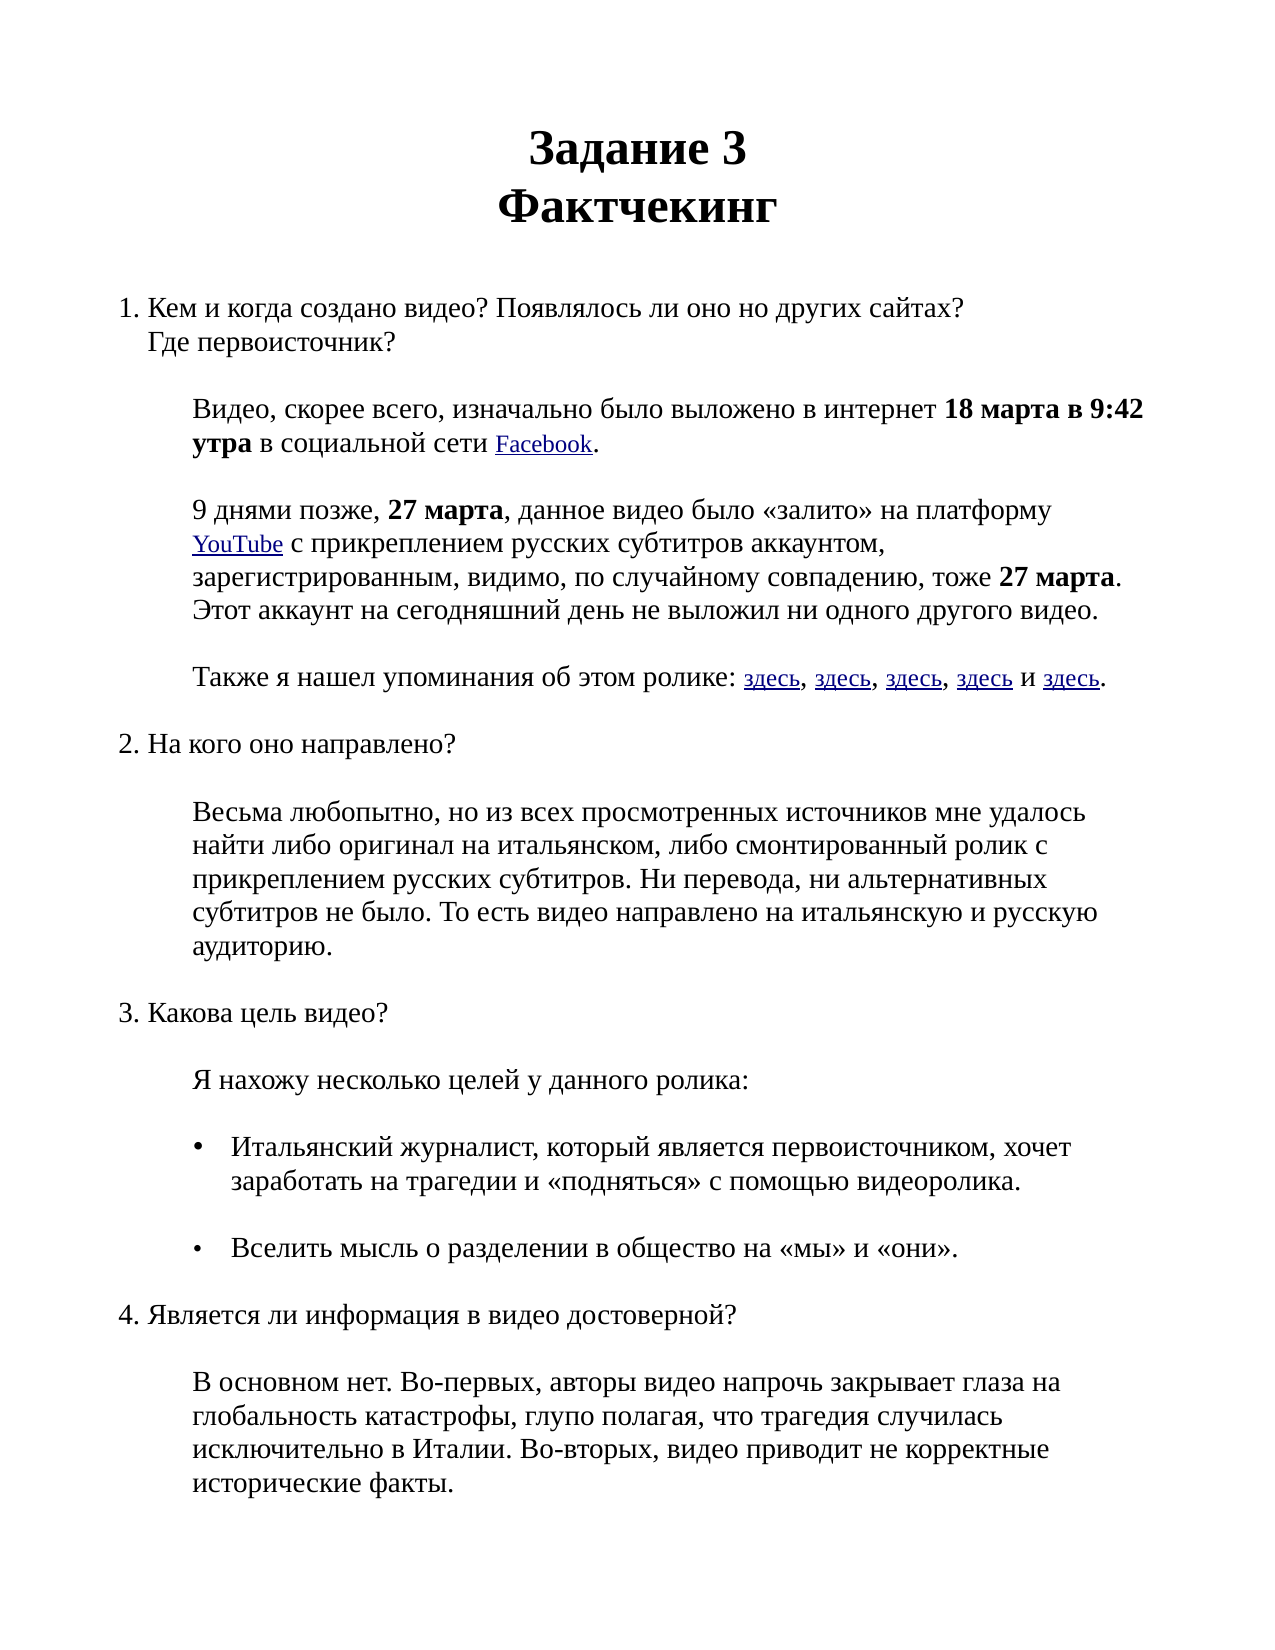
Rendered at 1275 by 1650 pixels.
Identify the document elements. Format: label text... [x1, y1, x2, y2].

text Видео, скорее всего, изначально было выложено в интернет 18 марта в 9:42 утра в социальной сети Facebook. [118, 391, 1157, 458]
text 3. Какова цель видео? [118, 995, 1157, 1028]
text Фактчекинг [118, 176, 1157, 233]
list Итальянский журналист, который является первоисточником, хочет заработать на трагедии и «подняться» с помощью видеоролика. [193, 1129, 1157, 1196]
text 4. Является ли информация в видео достоверной? [118, 1297, 1157, 1331]
text Задание 3 [118, 118, 1157, 176]
text Также я нашел упоминания об этом ролике: здесь, здесь, здесь, здесь и здесь. [118, 659, 1157, 693]
text Я нахожу несколько целей у данного ролика: [118, 1062, 1157, 1096]
text Где первоисточник? [118, 324, 1157, 358]
text 9 днями позже, 27 марта, данное видео было «залито» на платформу YouTube с прикреплением русских субтитров аккаунтом, зарегистрированным, видимо, по случайному совпадению, тоже 27 марта. Этот аккаунт на сегодняшний день не выложил ни одного другого видео. [118, 492, 1157, 626]
text В основном нет. Во-первых, авторы видео напрочь закрывает глаза на глобальность катастрофы, глупо полагая, что трагедия случилась исключительно в Италии. Во-вторых, видео приводит не корректные исторические факты. [118, 1364, 1157, 1498]
text Весьма любопытно, но из всех просмотренных источников мне удалось найти либо оригинал на итальянском, либо смонтированный ролик с прикреплением русских субтитров. Ни перевода, ни альтернативных субтитров не было. То есть видео направлено на итальянскую и русскую аудиторию. [118, 794, 1157, 961]
list Вселить мысль о разделении в общество на «мы» и «они». [193, 1230, 1157, 1263]
text 2. На кого оно направлено? [118, 727, 1157, 760]
text 1. Кем и когда создано видео? Появлялось ли оно но других сайтах? [118, 291, 1157, 324]
